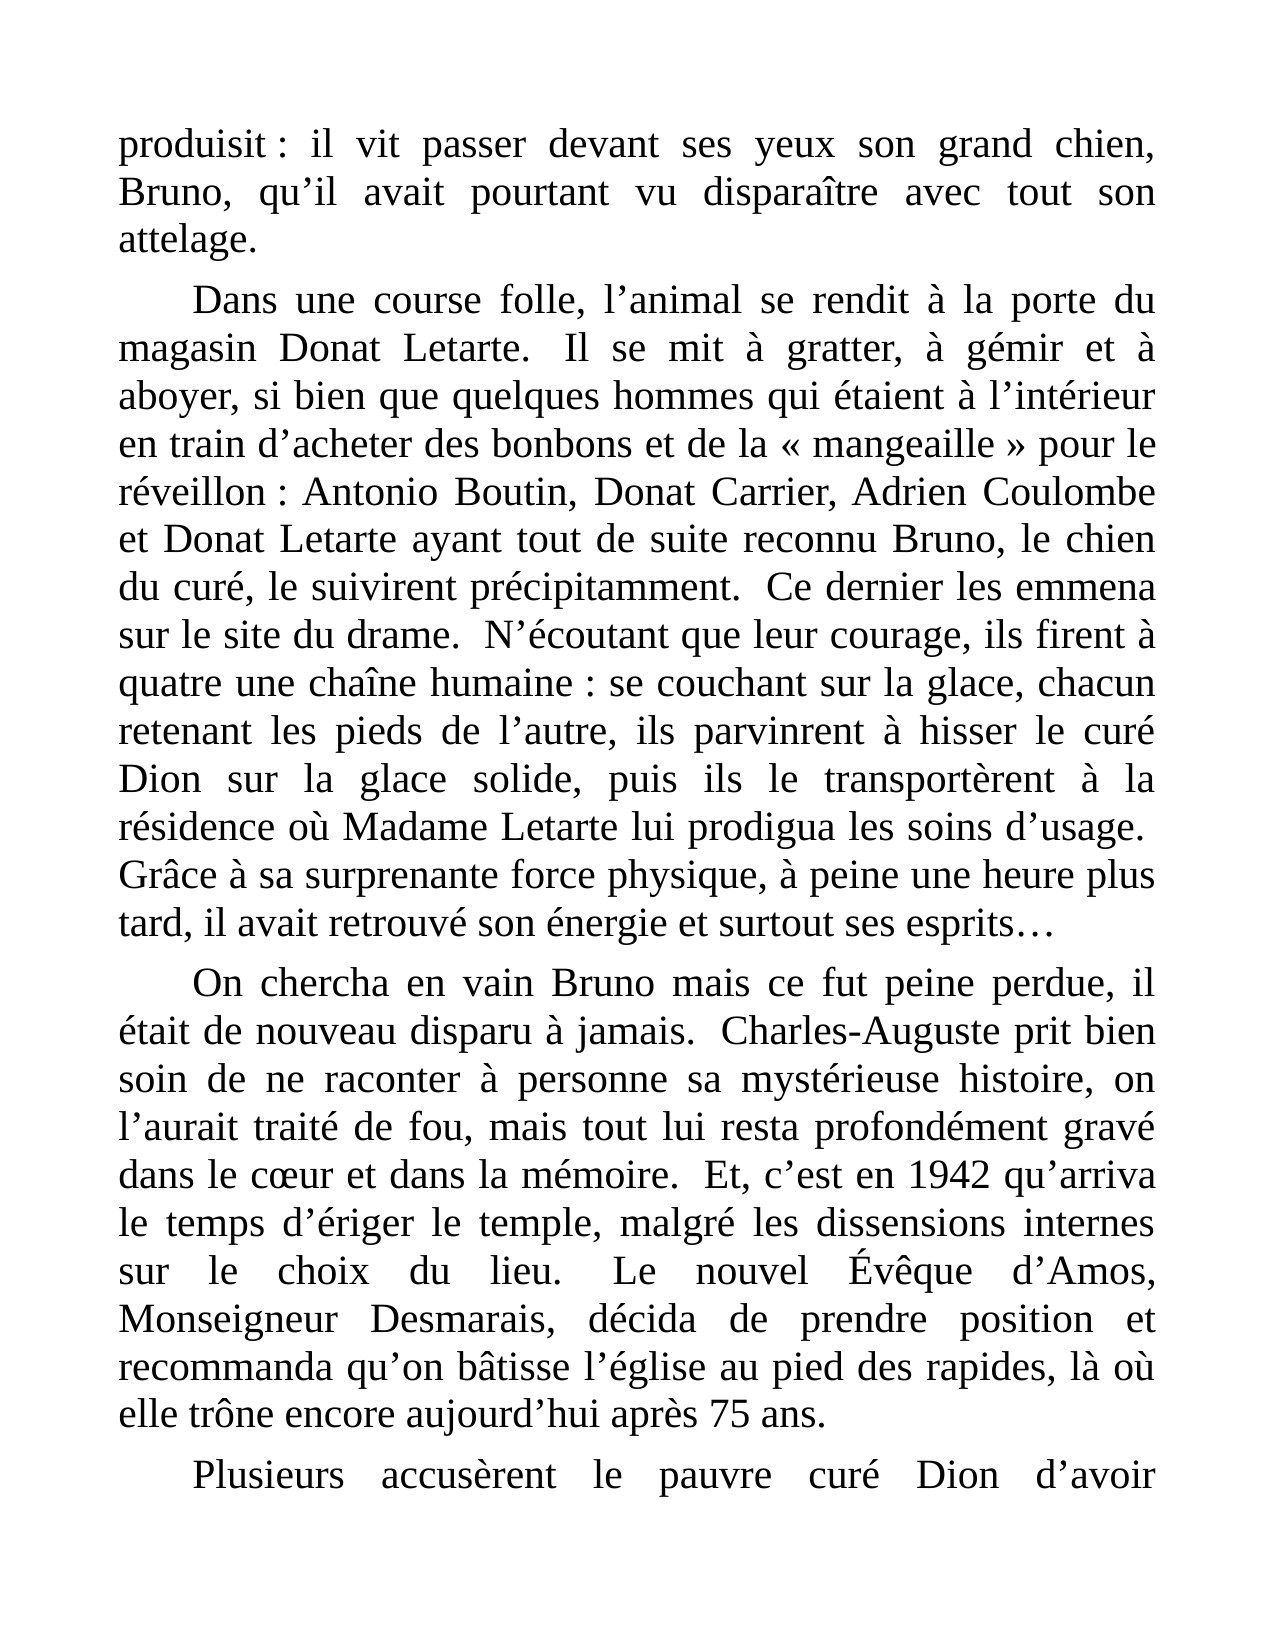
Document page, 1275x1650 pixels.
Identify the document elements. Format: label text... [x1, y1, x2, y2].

text Dans une course folle, l’animal se rendit à la porte du magasin Donat Letarte. Il se mit à gratter, à gémir et à aboyer, si bien que quelques hommes qui étaient à l’intérieur en train d’acheter des bonbons et de la « mangeaille » pour le réveillon : Antonio Boutin, Donat Carrier, Adrien Coulombe et Donat Letarte ayant tout de suite reconnu Bruno, le chien du curé, le suivirent précipitamment. Ce dernier les emmena sur le site du drame. N’écoutant que leur courage, ils firent à quatre une chaîne humaine : se couchant sur la glace, chacun retenant les pieds de l’autre, ils parvinrent à hisser le curé Dion sur la glace solide, puis ils le transportèrent à la résidence où Madame Letarte lui prodigua les soins d’usage. Grâce à sa surprenante force physique, à peine une heure plus tard, il avait retrouvé son énergie et surtout ses esprits… [118, 274, 1157, 945]
text produisit : il vit passer devant ses yeux son grand chien, Bruno, qu’il avait pourtant vu disparaître avec tout son attelage. [118, 118, 1157, 262]
text Plusieurs accusèrent le pauvre curé Dion d’avoir [118, 1449, 1157, 1497]
text On chercha en vain Bruno mais ce fut peine perdue, il était de nouveau disparu à jamais. Charles-Auguste prit bien soin de ne raconter à personne sa mystérieuse histoire, on l’aurait traité de fou, mais tout lui resta profondément gravé dans le cœur et dans la mémoire. Et, c’est en 1942 qu’arriva le temps d’ériger le temple, malgré les dissensions internes sur le choix du lieu. Le nouvel Évêque d’Amos, Monseigneur Desmarais, décida de prendre position et recommanda qu’on bâtisse l’église au pied des rapides, là où elle trône encore aujourd’hui après 75 ans. [118, 958, 1157, 1437]
